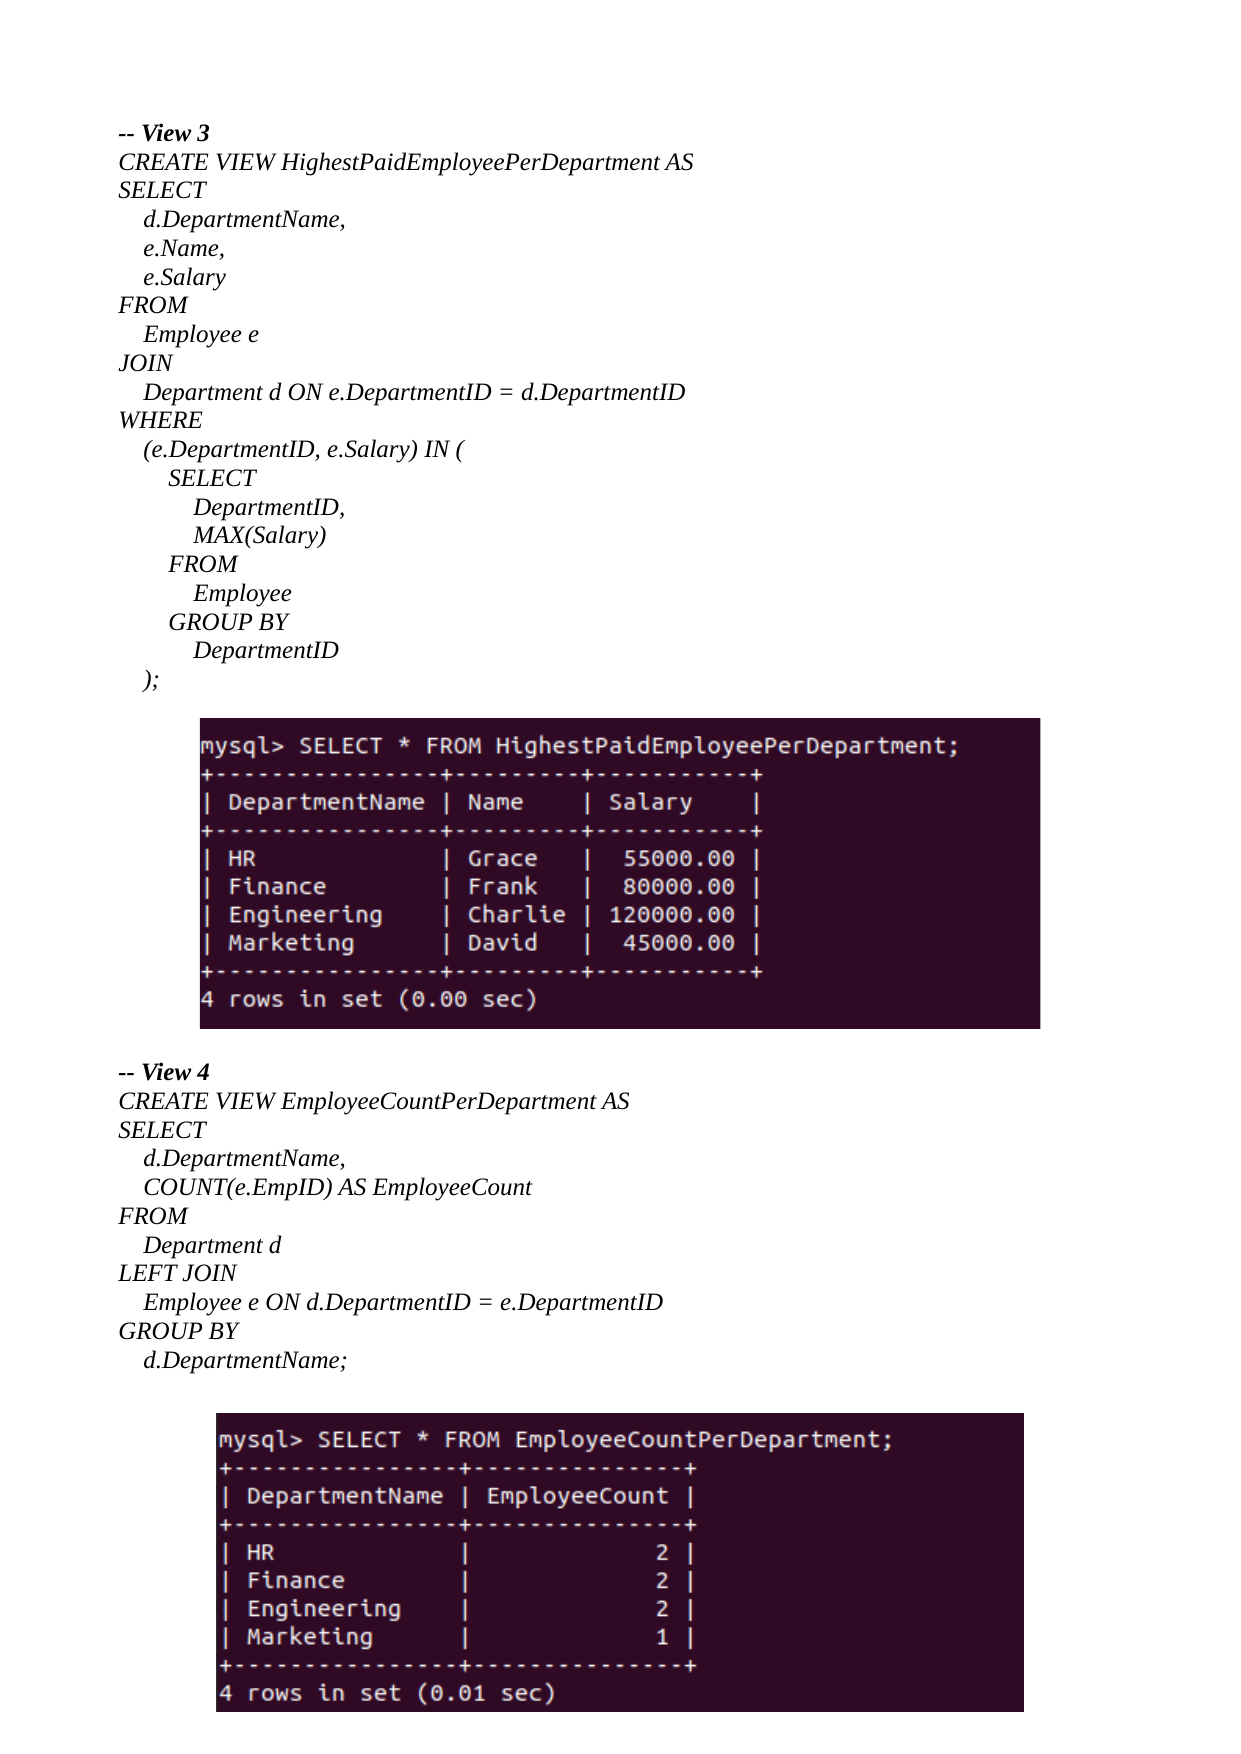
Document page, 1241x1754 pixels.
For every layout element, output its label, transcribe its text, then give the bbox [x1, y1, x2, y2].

picture [199, 718, 1041, 1029]
text CREATE VIEW HighestPaidEmployeePerDepartment AS SELECT d.DepartmentName, e.Name, e.Salary FROM Employee e JOIN Department d ON e.DepartmentID = d.DepartmentID WHERE (e.DepartmentID, e.Salary) IN ( SELECT DepartmentID, MAX(Salary) FROM Employee GROUP BY DepartmentID ); [118, 147, 1122, 693]
text -- View 4 [118, 1057, 1122, 1086]
picture [216, 1413, 1024, 1712]
text CREATE VIEW EmployeeCountPerDepartment AS SELECT d.DepartmentName, COUNT(e.EmpID) AS EmployeeCount FROM Department d LEFT JOIN Employee e ON d.DepartmentID = e.DepartmentID GROUP BY d.DepartmentName; [118, 1086, 1122, 1373]
text -- View 3 [118, 118, 1122, 147]
